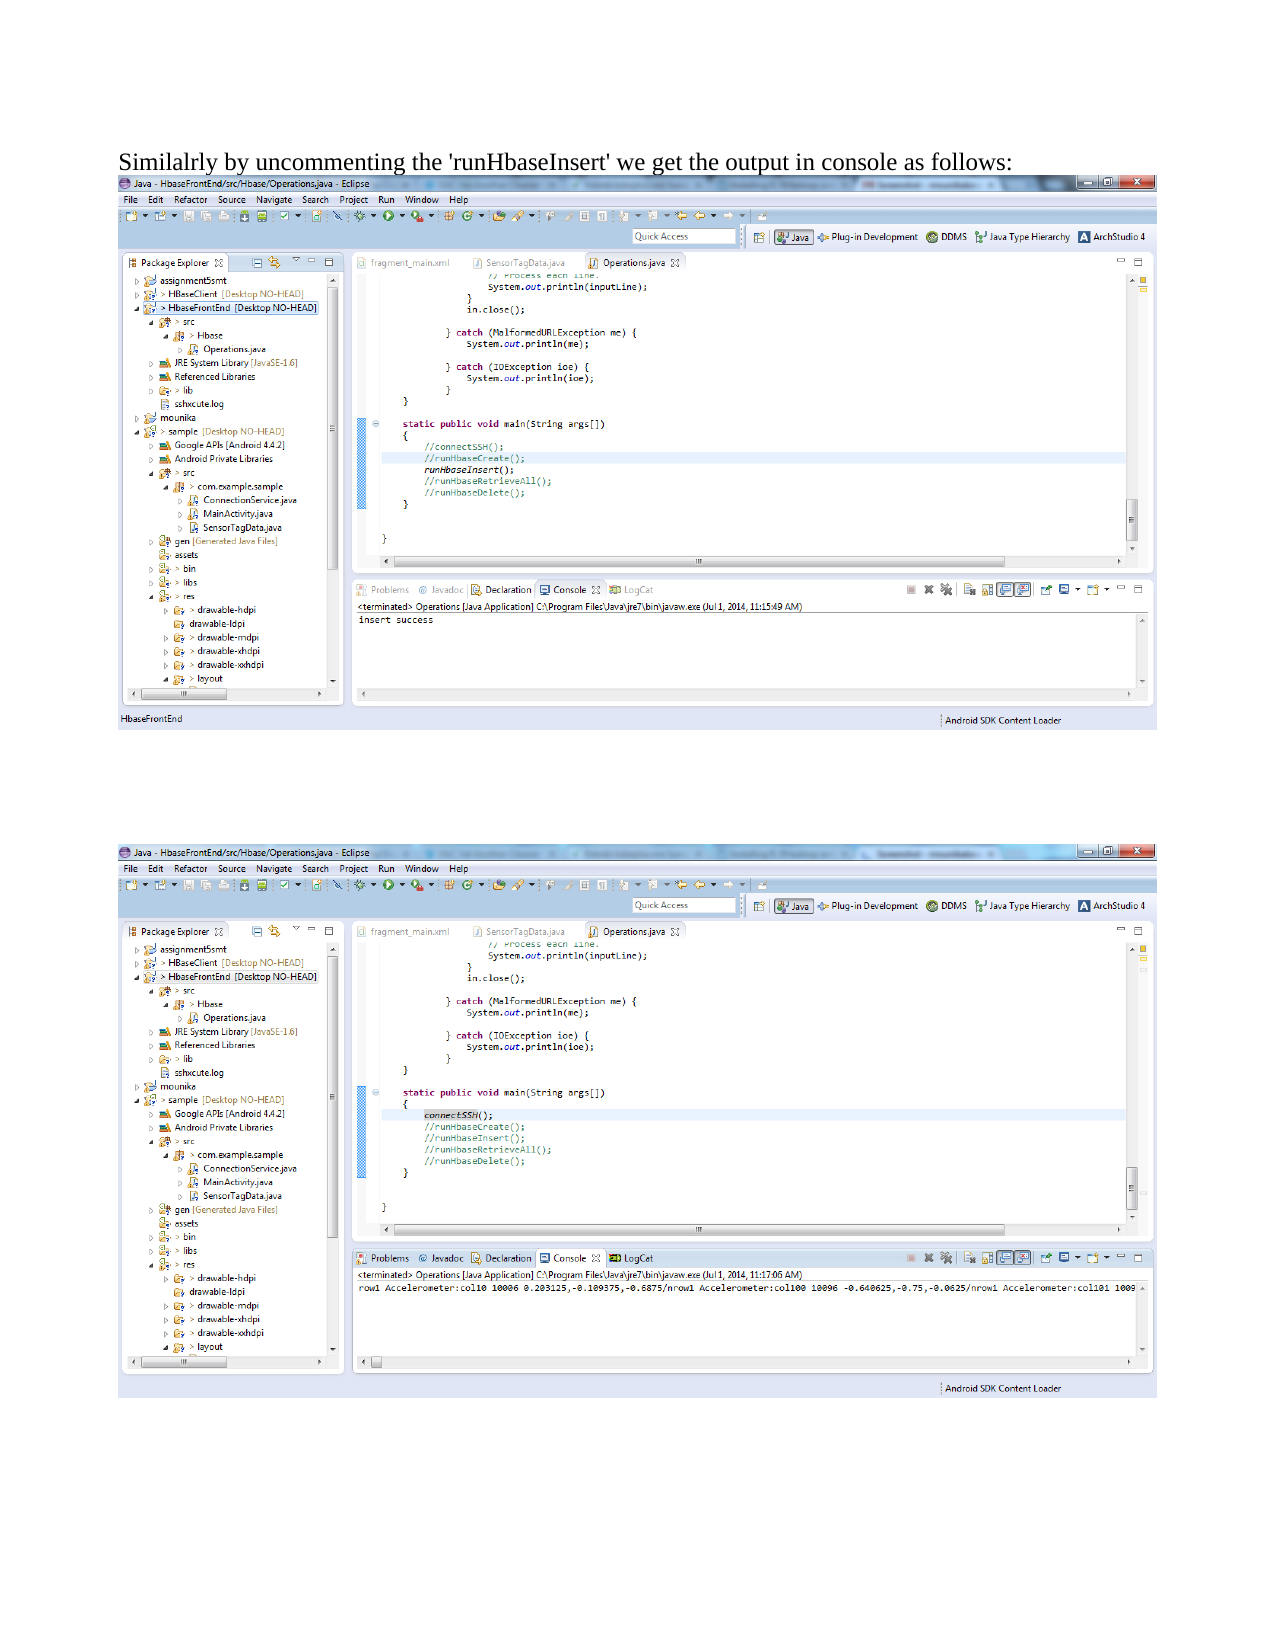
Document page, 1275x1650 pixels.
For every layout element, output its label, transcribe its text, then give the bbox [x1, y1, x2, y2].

text Similalrly by uncommenting the 'runHbaseInsert' we get the output in console as follows: [118, 147, 1157, 175]
picture [118, 844, 1157, 1398]
picture [118, 175, 1157, 730]
